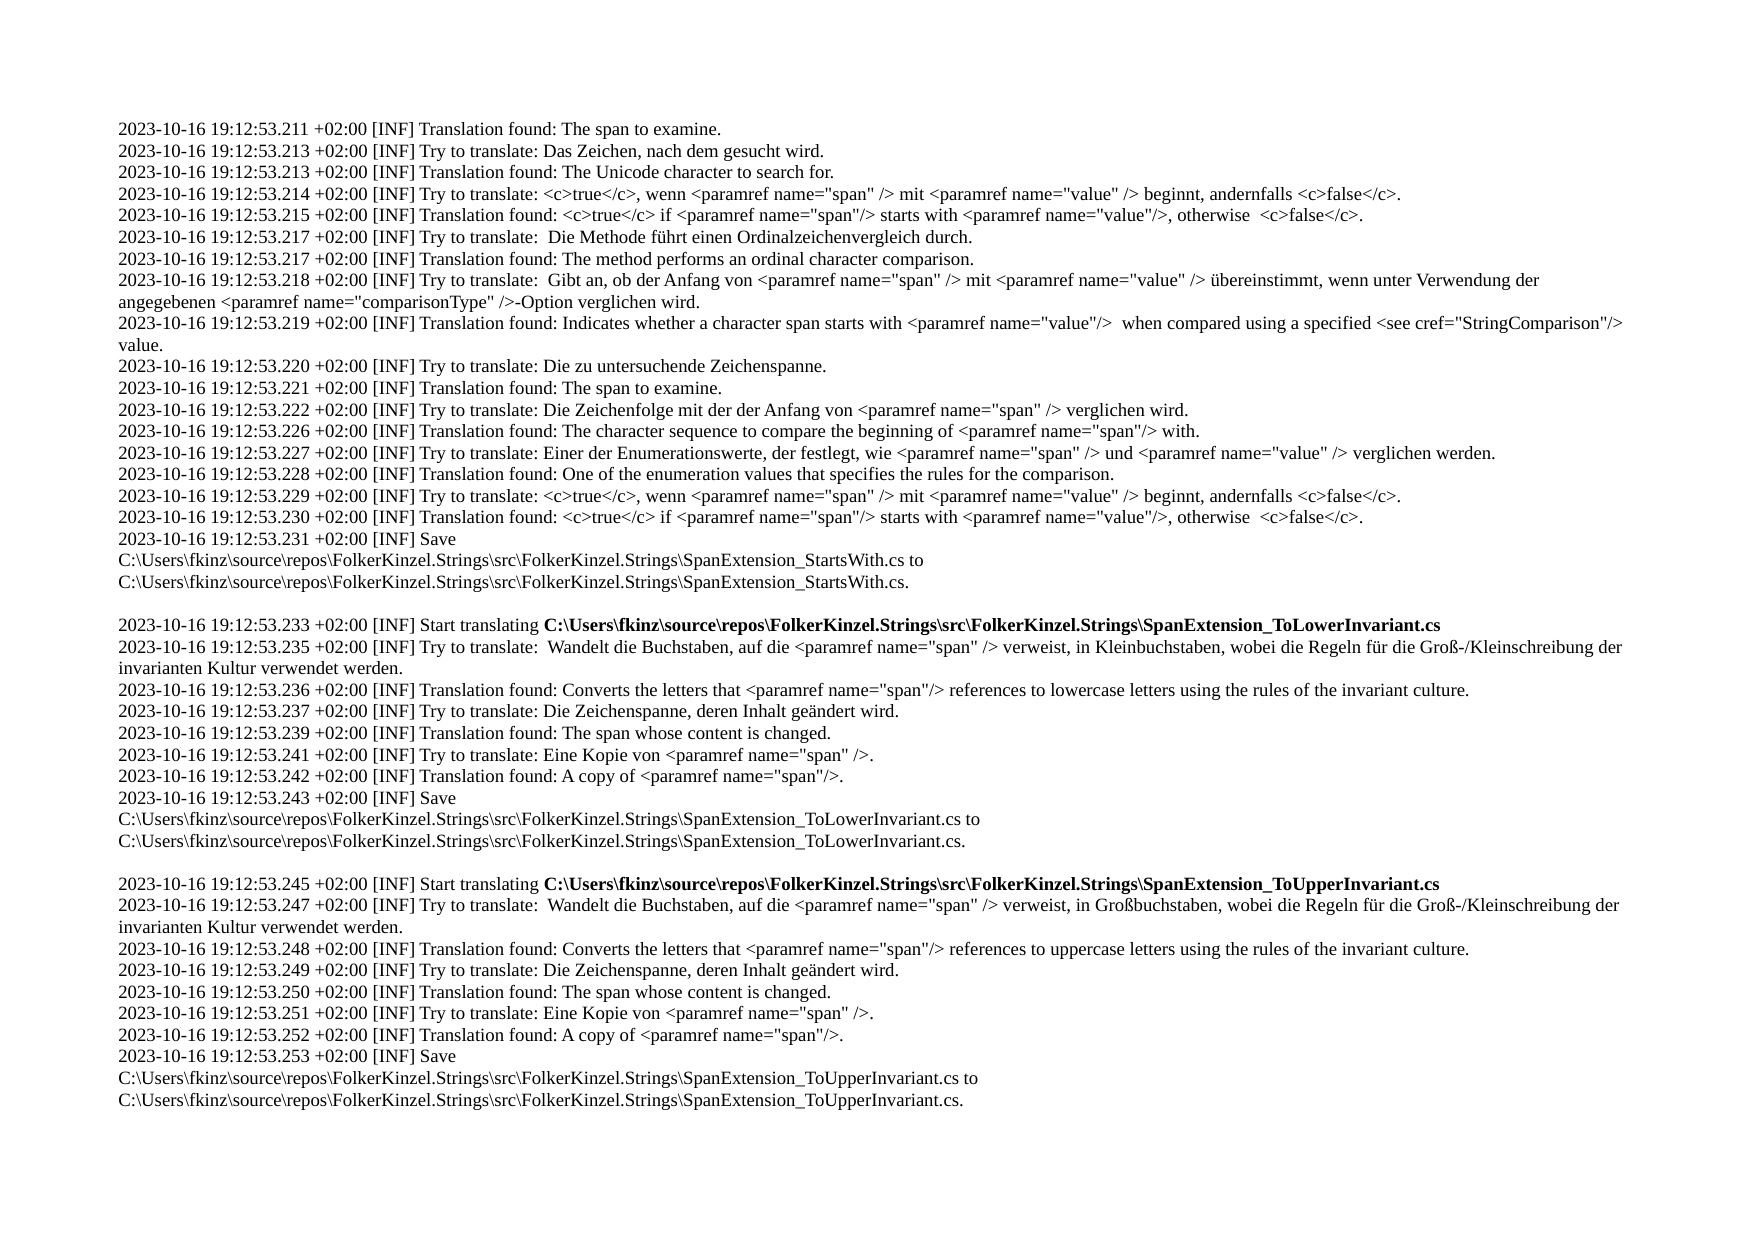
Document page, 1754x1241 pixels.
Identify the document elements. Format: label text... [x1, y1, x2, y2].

text 2023-10-16 19:12:53.243 +02:00 [INF] Save C:\Users\fkinz\source\repos\FolkerKinzel.Strings\src\FolkerKinzel.Strings\SpanExtension_ToLowerInvariant.cs to C:\Users\fkinz\source\repos\FolkerKinzel.Strings\src\FolkerKinzel.Strings\SpanExtension_ToLowerInvariant.cs. [118, 787, 1636, 851]
text 2023-10-16 19:12:53.235 +02:00 [INF] Try to translate: Wandelt die Buchstaben, auf die <paramref name="span" /> verweist, in Kleinbuchstaben, wobei die Regeln für die Groß-/Kleinschreibung der invarianten Kultur verwendet werden. [118, 636, 1636, 679]
text 2023-10-16 19:12:53.213 +02:00 [INF] Translation found: The Unicode character to search for. [118, 161, 1636, 183]
text 2023-10-16 19:12:53.214 +02:00 [INF] Try to translate: <c>true</c>, wenn <paramref name="span" /> mit <paramref name="value" /> beginnt, andernfalls <c>false</c>. [118, 183, 1636, 204]
text 2023-10-16 19:12:53.218 +02:00 [INF] Try to translate: Gibt an, ob der Anfang von <paramref name="span" /> mit <paramref name="value" /> übereinstimmt, wenn unter Verwendung der angegebenen <paramref name="comparisonType" />-Option verglichen wird. [118, 269, 1636, 312]
text 2023-10-16 19:12:53.221 +02:00 [INF] Translation found: The span to examine. [118, 377, 1636, 398]
text 2023-10-16 19:12:53.252 +02:00 [INF] Translation found: A copy of <paramref name="span"/>. [118, 1024, 1636, 1045]
text 2023-10-16 19:12:53.230 +02:00 [INF] Translation found: <c>true</c> if <paramref name="span"/> starts with <paramref name="value"/>, otherwise <c>false</c>. [118, 506, 1636, 528]
text 2023-10-16 19:12:53.236 +02:00 [INF] Translation found: Converts the letters that <paramref name="span"/> references to lowercase letters using the rules of the invariant culture. [118, 679, 1636, 700]
text 2023-10-16 19:12:53.242 +02:00 [INF] Translation found: A copy of <paramref name="span"/>. [118, 765, 1636, 787]
text 2023-10-16 19:12:53.253 +02:00 [INF] Save C:\Users\fkinz\source\repos\FolkerKinzel.Strings\src\FolkerKinzel.Strings\SpanExtension_ToUpperInvariant.cs to C:\Users\fkinz\source\repos\FolkerKinzel.Strings\src\FolkerKinzel.Strings\SpanExtension_ToUpperInvariant.cs. [118, 1045, 1636, 1110]
text 2023-10-16 19:12:53.217 +02:00 [INF] Try to translate: Die Methode führt einen Ordinalzeichenvergleich durch. [118, 226, 1636, 247]
text 2023-10-16 19:12:53.239 +02:00 [INF] Translation found: The span whose content is changed. [118, 722, 1636, 743]
text 2023-10-16 19:12:53.215 +02:00 [INF] Translation found: <c>true</c> if <paramref name="span"/> starts with <paramref name="value"/>, otherwise <c>false</c>. [118, 204, 1636, 226]
text 2023-10-16 19:12:53.241 +02:00 [INF] Try to translate: Eine Kopie von <paramref name="span" />. [118, 743, 1636, 765]
text 2023-10-16 19:12:53.249 +02:00 [INF] Try to translate: Die Zeichenspanne, deren Inhalt geändert wird. [118, 959, 1636, 981]
text 2023-10-16 19:12:53.228 +02:00 [INF] Translation found: One of the enumeration values that specifies the rules for the comparison. [118, 463, 1636, 485]
text 2023-10-16 19:12:53.227 +02:00 [INF] Try to translate: Einer der Enumerationswerte, der festlegt, wie <paramref name="span" /> und <paramref name="value" /> verglichen werden. [118, 442, 1636, 463]
text 2023-10-16 19:12:53.219 +02:00 [INF] Translation found: Indicates whether a character span starts with <paramref name="value"/> when compared using a specified <see cref="StringComparison"/> value. [118, 312, 1636, 355]
text 2023-10-16 19:12:53.233 +02:00 [INF] Start translating C:\Users\fkinz\source\repos\FolkerKinzel.Strings\src\FolkerKinzel.Strings\SpanExtension_ToLowerInvariant.cs [118, 614, 1636, 636]
text 2023-10-16 19:12:53.231 +02:00 [INF] Save C:\Users\fkinz\source\repos\FolkerKinzel.Strings\src\FolkerKinzel.Strings\SpanExtension_StartsWith.cs to C:\Users\fkinz\source\repos\FolkerKinzel.Strings\src\FolkerKinzel.Strings\SpanExtension_StartsWith.cs. [118, 528, 1636, 592]
text 2023-10-16 19:12:53.222 +02:00 [INF] Try to translate: Die Zeichenfolge mit der der Anfang von <paramref name="span" /> verglichen wird. [118, 398, 1636, 420]
text 2023-10-16 19:12:53.213 +02:00 [INF] Try to translate: Das Zeichen, nach dem gesucht wird. [118, 140, 1636, 161]
text 2023-10-16 19:12:53.247 +02:00 [INF] Try to translate: Wandelt die Buchstaben, auf die <paramref name="span" /> verweist, in Großbuchstaben, wobei die Regeln für die Groß-/Kleinschreibung der invarianten Kultur verwendet werden. [118, 894, 1636, 937]
text 2023-10-16 19:12:53.220 +02:00 [INF] Try to translate: Die zu untersuchende Zeichenspanne. [118, 355, 1636, 377]
text 2023-10-16 19:12:53.211 +02:00 [INF] Translation found: The span to examine. [118, 118, 1636, 140]
text 2023-10-16 19:12:53.250 +02:00 [INF] Translation found: The span whose content is changed. [118, 981, 1636, 1002]
text 2023-10-16 19:12:53.248 +02:00 [INF] Translation found: Converts the letters that <paramref name="span"/> references to uppercase letters using the rules of the invariant culture. [118, 937, 1636, 959]
text 2023-10-16 19:12:53.217 +02:00 [INF] Translation found: The method performs an ordinal character comparison. [118, 247, 1636, 269]
text 2023-10-16 19:12:53.251 +02:00 [INF] Try to translate: Eine Kopie von <paramref name="span" />. [118, 1002, 1636, 1024]
text 2023-10-16 19:12:53.245 +02:00 [INF] Start translating C:\Users\fkinz\source\repos\FolkerKinzel.Strings\src\FolkerKinzel.Strings\SpanExtension_ToUpperInvariant.cs [118, 873, 1636, 894]
text 2023-10-16 19:12:53.237 +02:00 [INF] Try to translate: Die Zeichenspanne, deren Inhalt geändert wird. [118, 700, 1636, 722]
text 2023-10-16 19:12:53.229 +02:00 [INF] Try to translate: <c>true</c>, wenn <paramref name="span" /> mit <paramref name="value" /> beginnt, andernfalls <c>false</c>. [118, 485, 1636, 506]
text 2023-10-16 19:12:53.226 +02:00 [INF] Translation found: The character sequence to compare the beginning of <paramref name="span"/> with. [118, 420, 1636, 442]
